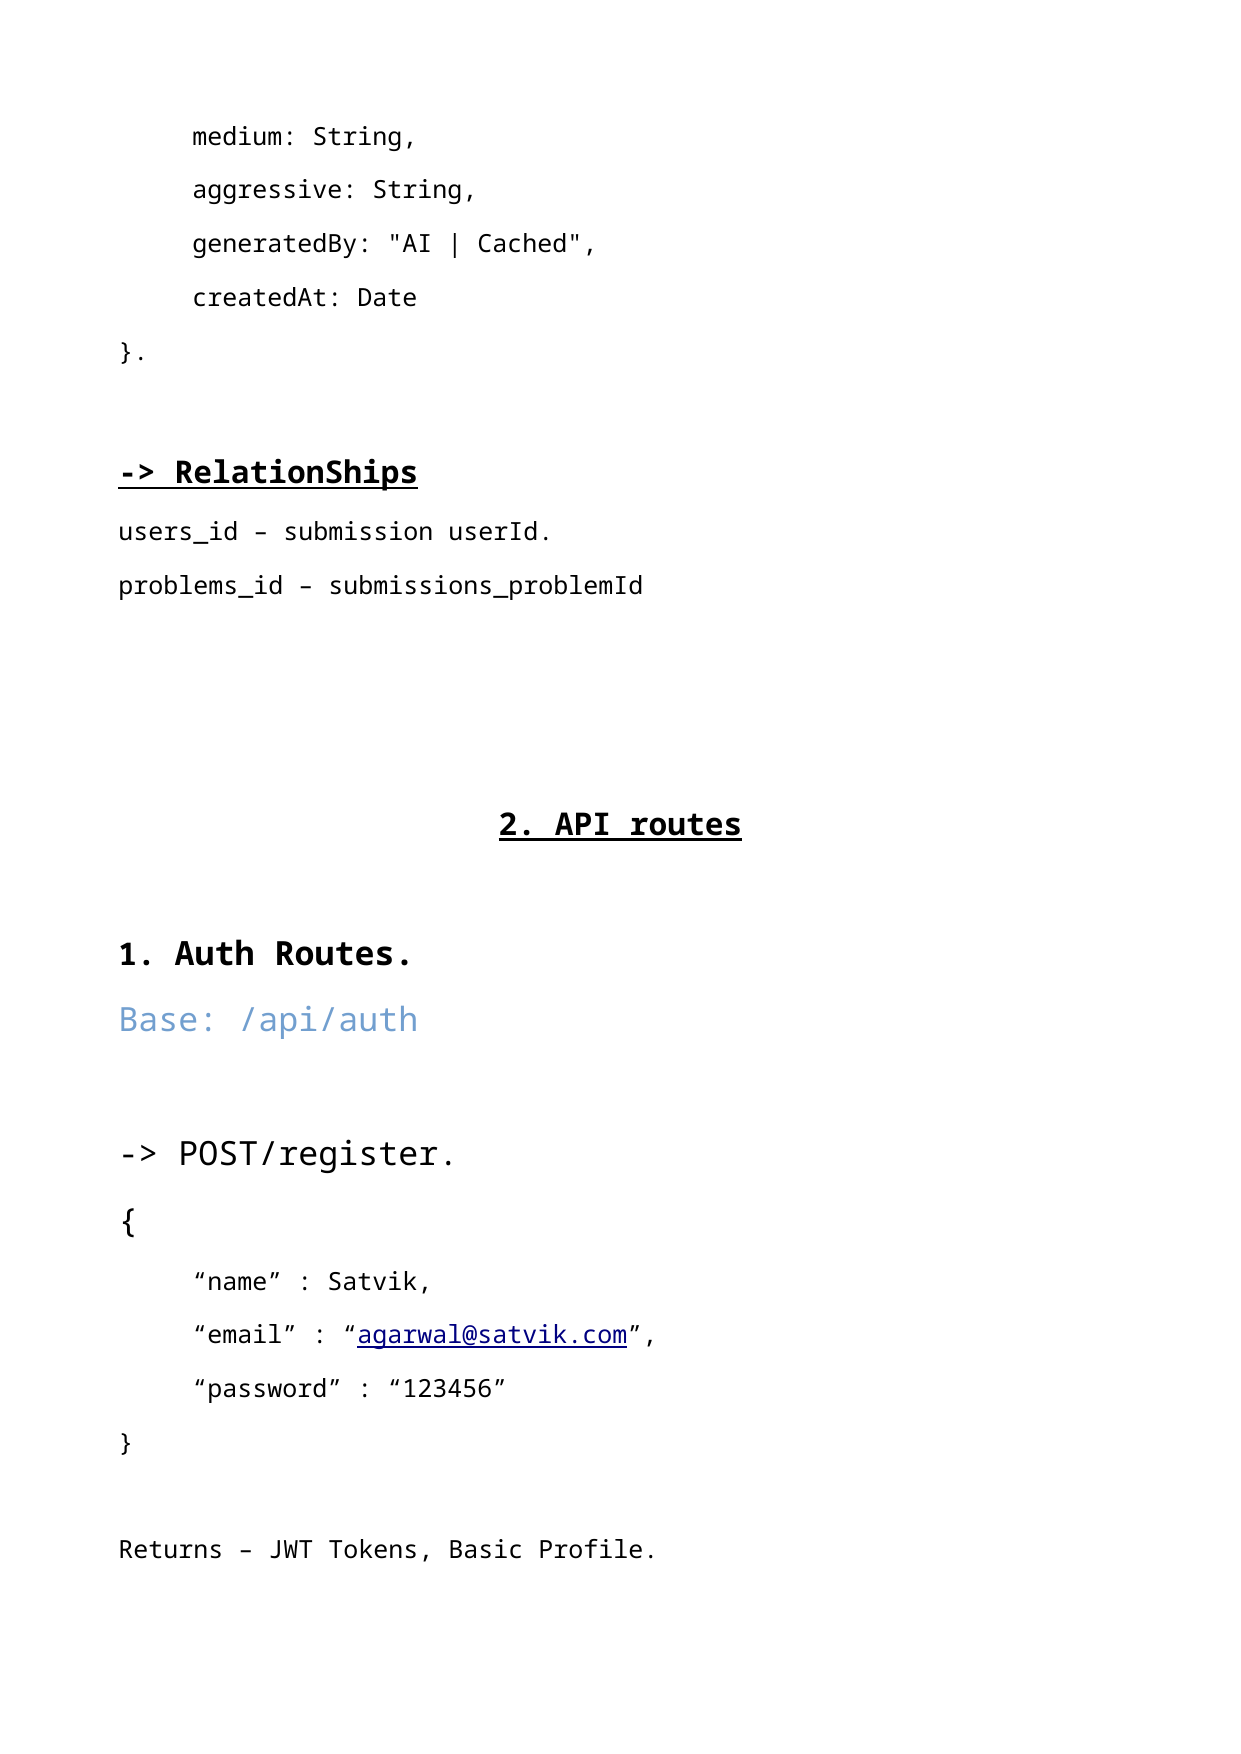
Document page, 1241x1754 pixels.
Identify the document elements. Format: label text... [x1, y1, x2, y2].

text aggressive: String, [118, 172, 1122, 206]
text { [118, 1196, 1122, 1242]
text -> POST/register. [118, 1130, 1122, 1175]
text users_id – submission userId. [118, 514, 1122, 548]
text Returns – JWT Tokens, Basic Profile. [118, 1532, 1122, 1566]
text “name” : Satvik, [118, 1263, 1122, 1297]
text -> RelationShips [118, 450, 1122, 493]
text medium: String, [118, 118, 1122, 152]
text “email” : “agarwal@satvik.com”, [118, 1317, 1122, 1351]
text } [118, 1424, 1122, 1458]
text createdAt: Date [118, 279, 1122, 313]
text Base: /api/auth [118, 996, 1122, 1042]
text “password” : “123456” [118, 1371, 1122, 1405]
text }. [118, 333, 1122, 367]
text problems_id – submissions_problemId [118, 568, 1122, 602]
text generatedBy: "AI | Cached", [118, 226, 1122, 260]
text 2. API routes [118, 802, 1122, 845]
text 1. Auth Routes. [118, 929, 1122, 975]
